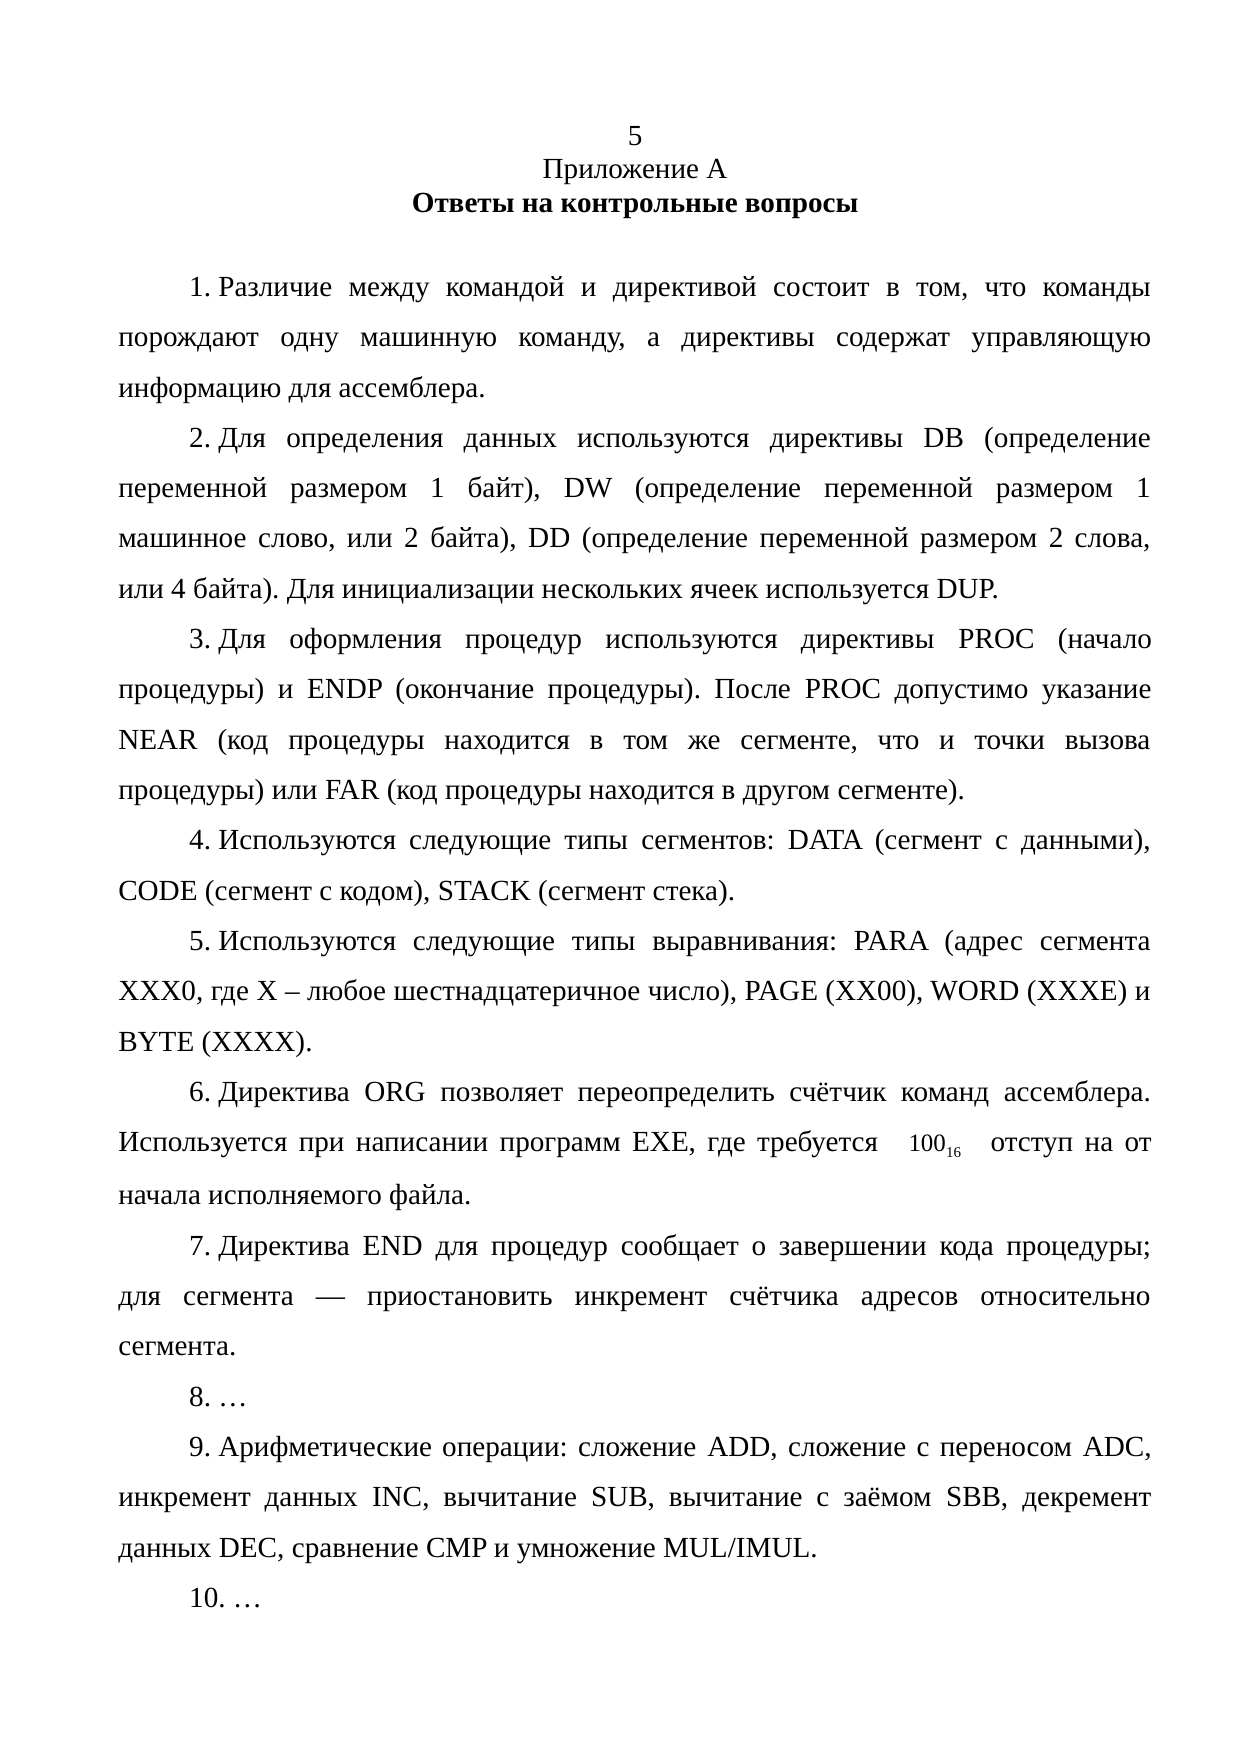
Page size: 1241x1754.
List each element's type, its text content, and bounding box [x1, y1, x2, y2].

subtitle Ответы на контрольные вопросы [118, 185, 1152, 219]
list Директива ORG позволяет переопределить счётчик команд ассемблера. Используется при написании программ EXE, где требуется отступ на от начала исполняемого файла. [118, 1074, 1152, 1211]
list Арифметические операции: сложение ADD, сложение с переносом ADC, инкремент данных INC, вычитание SUB, вычитание с заёмом SBB, декремент данных DEC, сравнение CMP и умножение MUL/IMUL. [118, 1429, 1152, 1563]
list … [118, 1379, 1152, 1412]
list Используются следующие типы выравнивания: PARA (адрес сегмента XXX0, где X – любое шестнадцатеричное число), PAGE (XX00), WORD (XXXE) и BYTE (XXXX). [118, 923, 1152, 1057]
list Для оформления процедур используются директивы PROC (начало процедуры) и ENDP (окончание процедуры). После PROC допустимо указание NEAR (код процедуры находится в том же сегменте, что и точки вызова процедуры) или FAR (код процедуры находится в другом сегменте). [118, 621, 1152, 806]
list Для определения данных используются директивы DB (определение переменной размером 1 байт), DW (определение переменной размером 1 машинное слово, или 2 байта), DD (определение переменной размером 2 слова, или 4 байта). Для инициализации нескольких ячеек используется DUP. [118, 420, 1152, 604]
list … [118, 1580, 1152, 1613]
subtitle Приложение А [118, 152, 1152, 185]
list Директива END для процедур сообщает о завершении кода процедуры; для сегмента — приостановить инкремент счётчика адресов относительно сегмента. [118, 1228, 1152, 1362]
list Используются следующие типы сегментов: DATA (сегмент с данными), CODE (сегмент с кодом), STACK (сегмент стека). [118, 822, 1152, 906]
list Различие между командой и директивой состоит в том, что команды порождают одну машинную команду, а директивы содержат управляющую информацию для ассемблера. [118, 269, 1152, 403]
